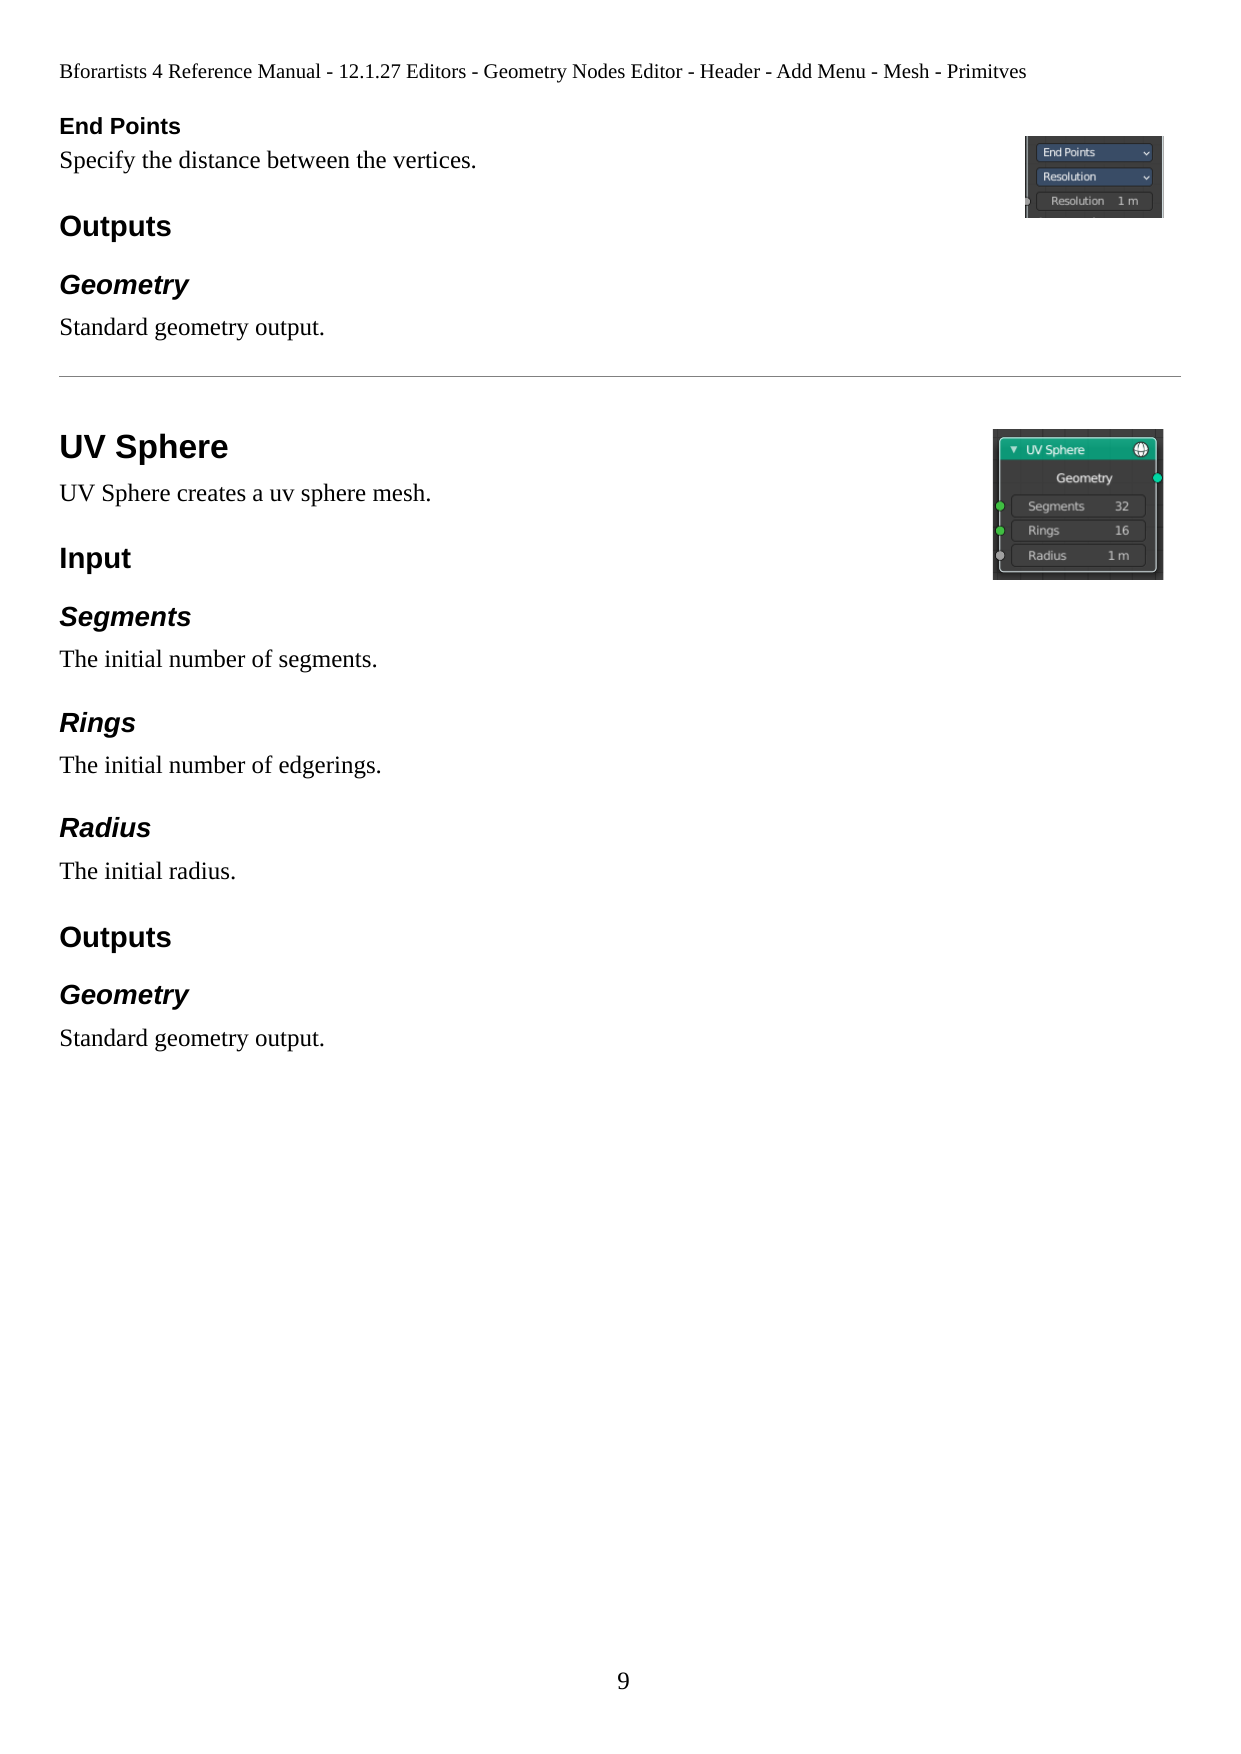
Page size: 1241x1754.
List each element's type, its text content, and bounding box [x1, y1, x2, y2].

subtitle Geometry [59, 268, 1181, 300]
text UV Sphere creates a uv sphere mesh. [59, 478, 992, 506]
subtitle Rings [59, 706, 1181, 738]
subtitle Radius [59, 812, 1181, 844]
text The initial radius. [59, 856, 1181, 885]
subtitle [1164, 541, 1181, 575]
subtitle Segments [59, 600, 1181, 632]
picture [992, 429, 1164, 580]
text The initial number of segments. [59, 644, 1181, 673]
text Specify the distance between the vertices. [59, 146, 1025, 174]
subtitle UV Sphere [59, 426, 1181, 465]
subtitle Outputs [59, 209, 1181, 243]
subtitle Outputs [59, 920, 1181, 954]
picture [1025, 136, 1164, 218]
text Standard geometry output. [59, 1023, 1181, 1052]
text Standard geometry output. [59, 312, 1181, 341]
subtitle Input [59, 541, 992, 575]
text The initial number of edgerings. [59, 750, 1181, 779]
subtitle End Points [59, 113, 1181, 139]
subtitle Geometry [59, 979, 1181, 1011]
